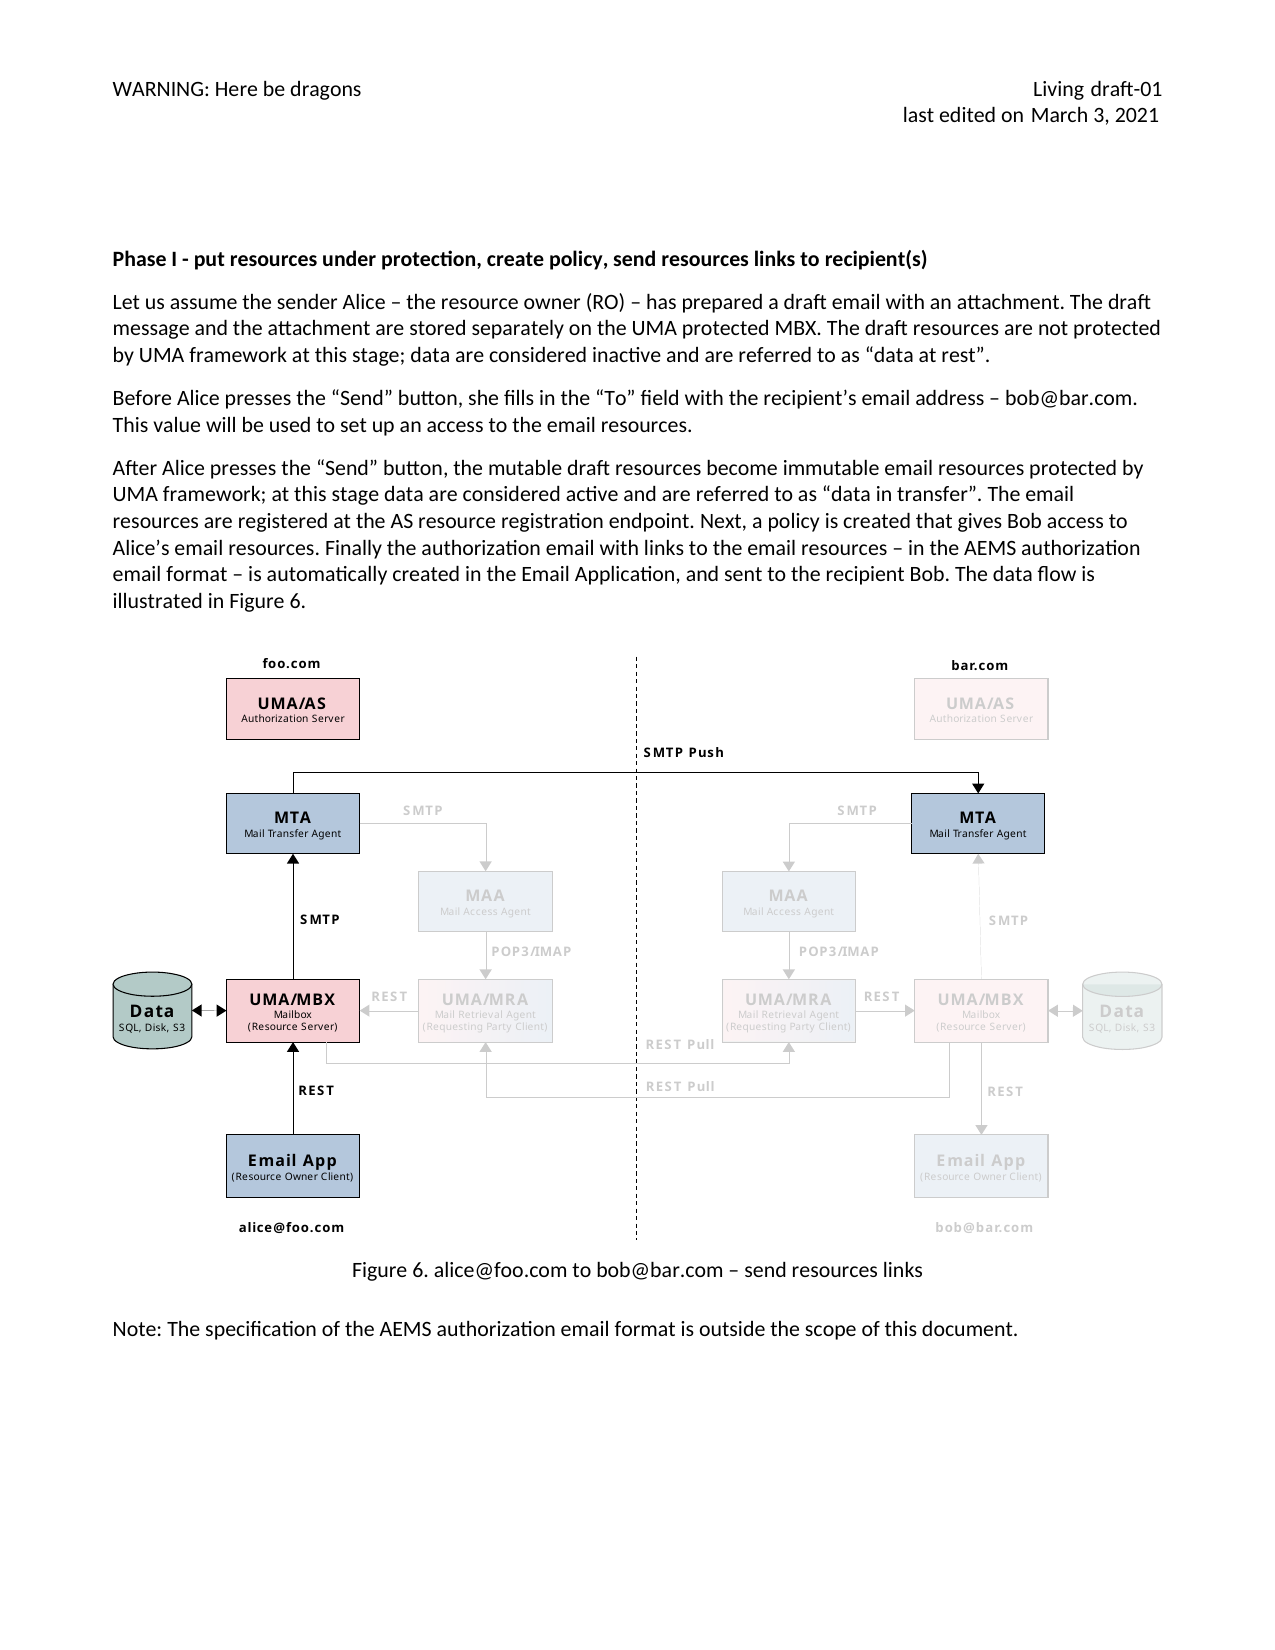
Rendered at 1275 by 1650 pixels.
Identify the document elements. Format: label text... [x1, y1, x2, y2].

text After Alice presses the “Send” button, the mutable draft resources become immutable email resources protected by UMA framework; at this stage data are considered active and are referred to as “data in transfer”. The email resources are registered at the AS resource registration endpoint. Next, a policy is created that gives Bob access to Alice’s email resources. Finally the authorization email with links to the email resources – in the AEMS authorization email format – is automatically created in the Email Application, and sent to the recipient Bob. The data flow is illustrated in Figure 6. [112, 454, 1162, 614]
text Figure 6. alice@foo.com to bob@bar.com – send resources links [294, 773, 978, 1063]
text Figure 6. alice@foo.com to bob@bar.com – send resources links [487, 1012, 949, 1097]
text Figure 6. alice@foo.com to bob@bar.com – send resources links [327, 1012, 486, 1063]
text Before Alice presses the “Send” button, she fills in the “To” field with the recipient’s email address – bob@bar.com. This value will be used to set up an access to the email resources. [112, 384, 1162, 437]
text Phase I - put resources under protection, create policy, send resources links to recipient(s) [112, 245, 1162, 272]
text Figure 6. alice@foo.com to bob@bar.com – send resources links [294, 824, 486, 1011]
text Note: The specification of the AEMS authorization email format is outside the scope of this document. [112, 1316, 1162, 1342]
text Figure 6. alice@foo.com to bob@bar.com – send resources links [112, 673, 1162, 1011]
text Figure 6. alice@foo.com to bob@bar.com – send resources links [790, 824, 981, 1011]
text Figure 6. alice@foo.com to bob@bar.com – send resources links [112, 1011, 1162, 1283]
text Let us assume the sender Alice – the resource owner (RO) – has prepared a draft email with an attachment. The draft message and the attachment are stored separately on the UMA protected MBX. The draft resources are not protected by UMA framework at this stage; data are considered inactive and are referred to as “data at rest”. [112, 288, 1162, 368]
